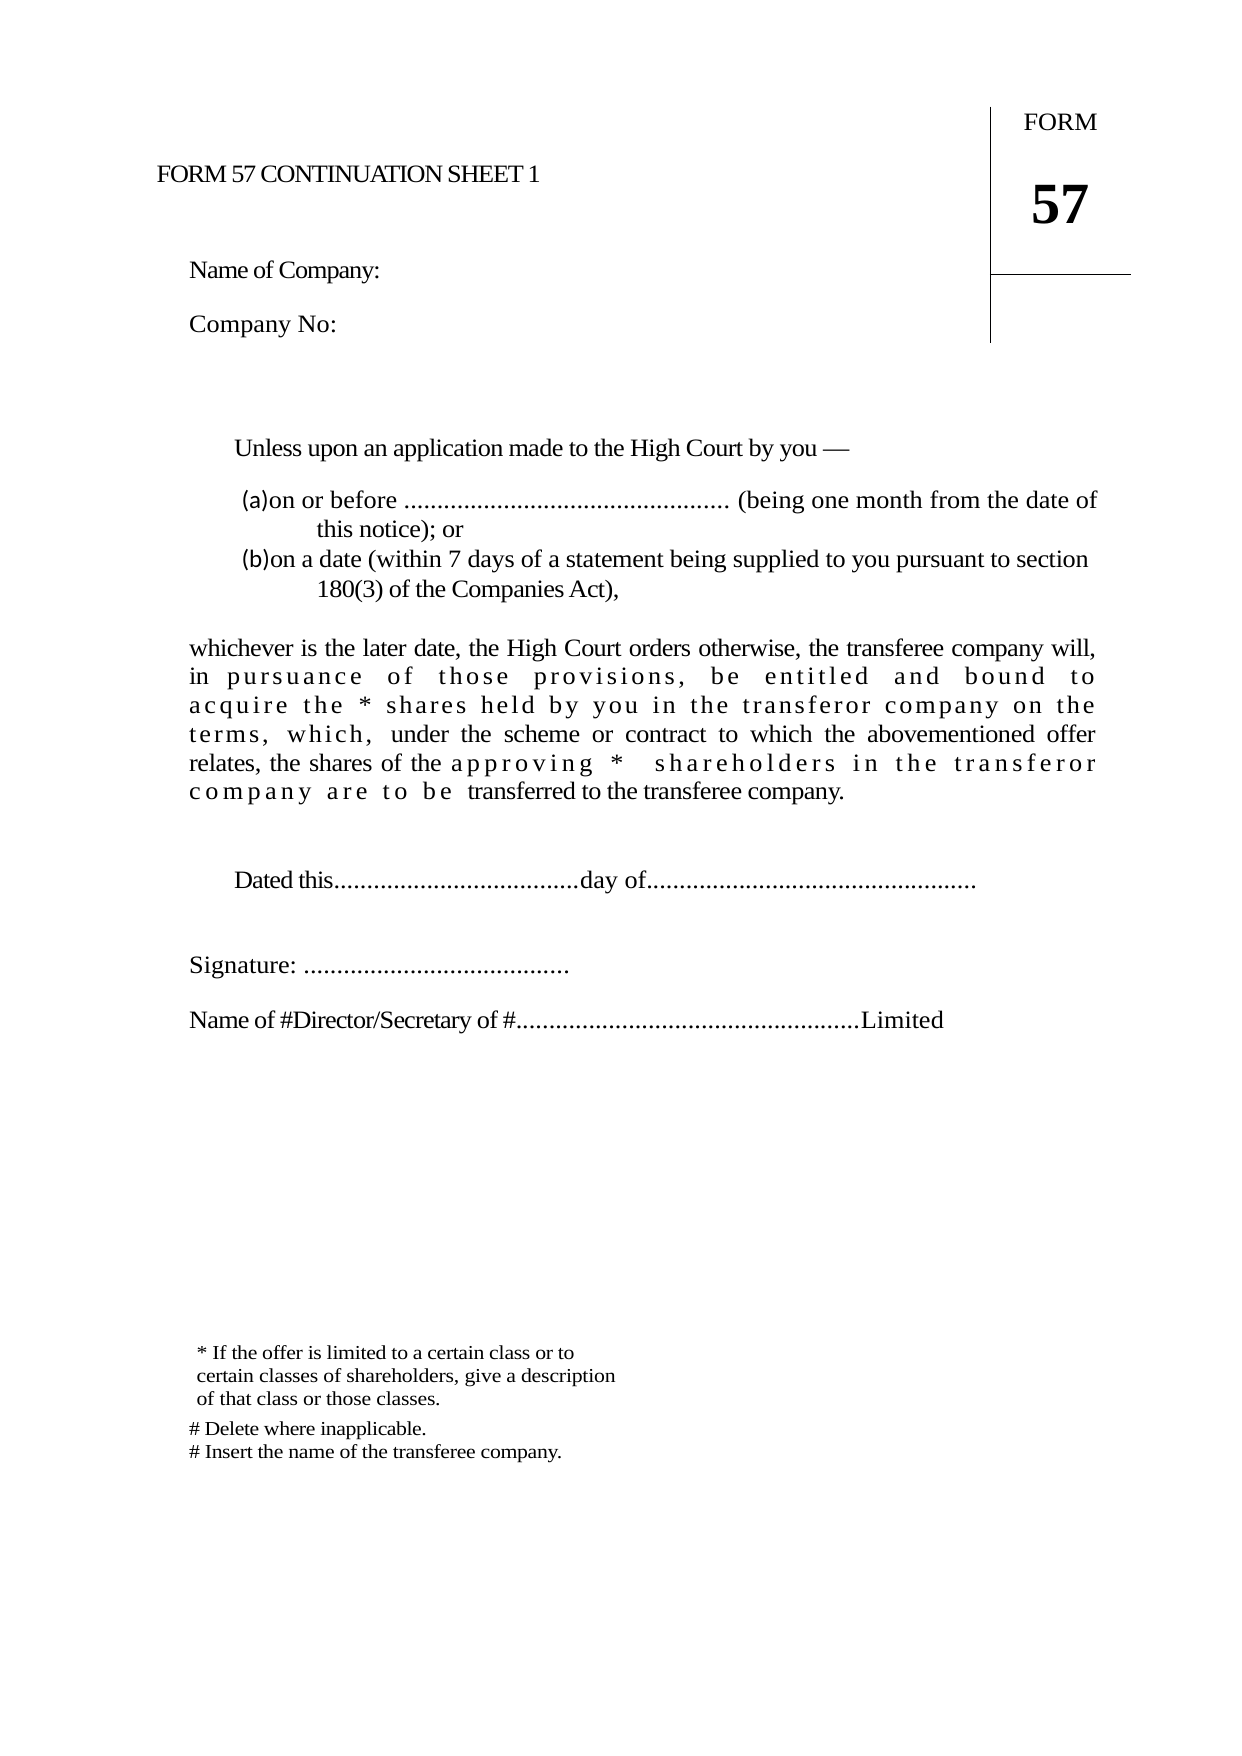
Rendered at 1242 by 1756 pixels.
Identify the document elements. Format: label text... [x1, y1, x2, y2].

table_cell [991, 275, 1131, 343]
text Name of #Director/Secretary of # Limited [189, 1005, 1104, 1034]
list on a date (within 7 days of a statement being supplied to you pursuant to section 180(3) of the Companies Act), [241, 543, 1097, 603]
text * If the offer is limited to a certain class or to certain classes of shareholders, give a description of that class or those classes. [196, 1341, 624, 1410]
text # Insert the name of the transferee company. [189, 1440, 1104, 1463]
text whichever is the later date, the High Court orders otherwise, the transferee company will, in pursuance of those provisions, be entitled and bound to acquire the * shares held by you in the transferor company on the terms, which, under the scheme or contract to which the abovementioned offer relates, the shares of the approving * shareholders in the transferor company are to be transferred to the transferee company. [189, 633, 1097, 805]
list on or before (being one month from the date of this notice); or [241, 484, 1104, 543]
text # Delete where inapplicable. [189, 1417, 1104, 1440]
text Unless upon an application made to the High Court by you — [234, 433, 1104, 462]
text Signature: [189, 950, 1104, 979]
table_header FORM 57 CONTINUATION SHEET 1 Name of Company: Company No: [144, 107, 990, 343]
text Dated this day of [234, 865, 1104, 894]
table_header FORM 57 [991, 107, 1131, 274]
